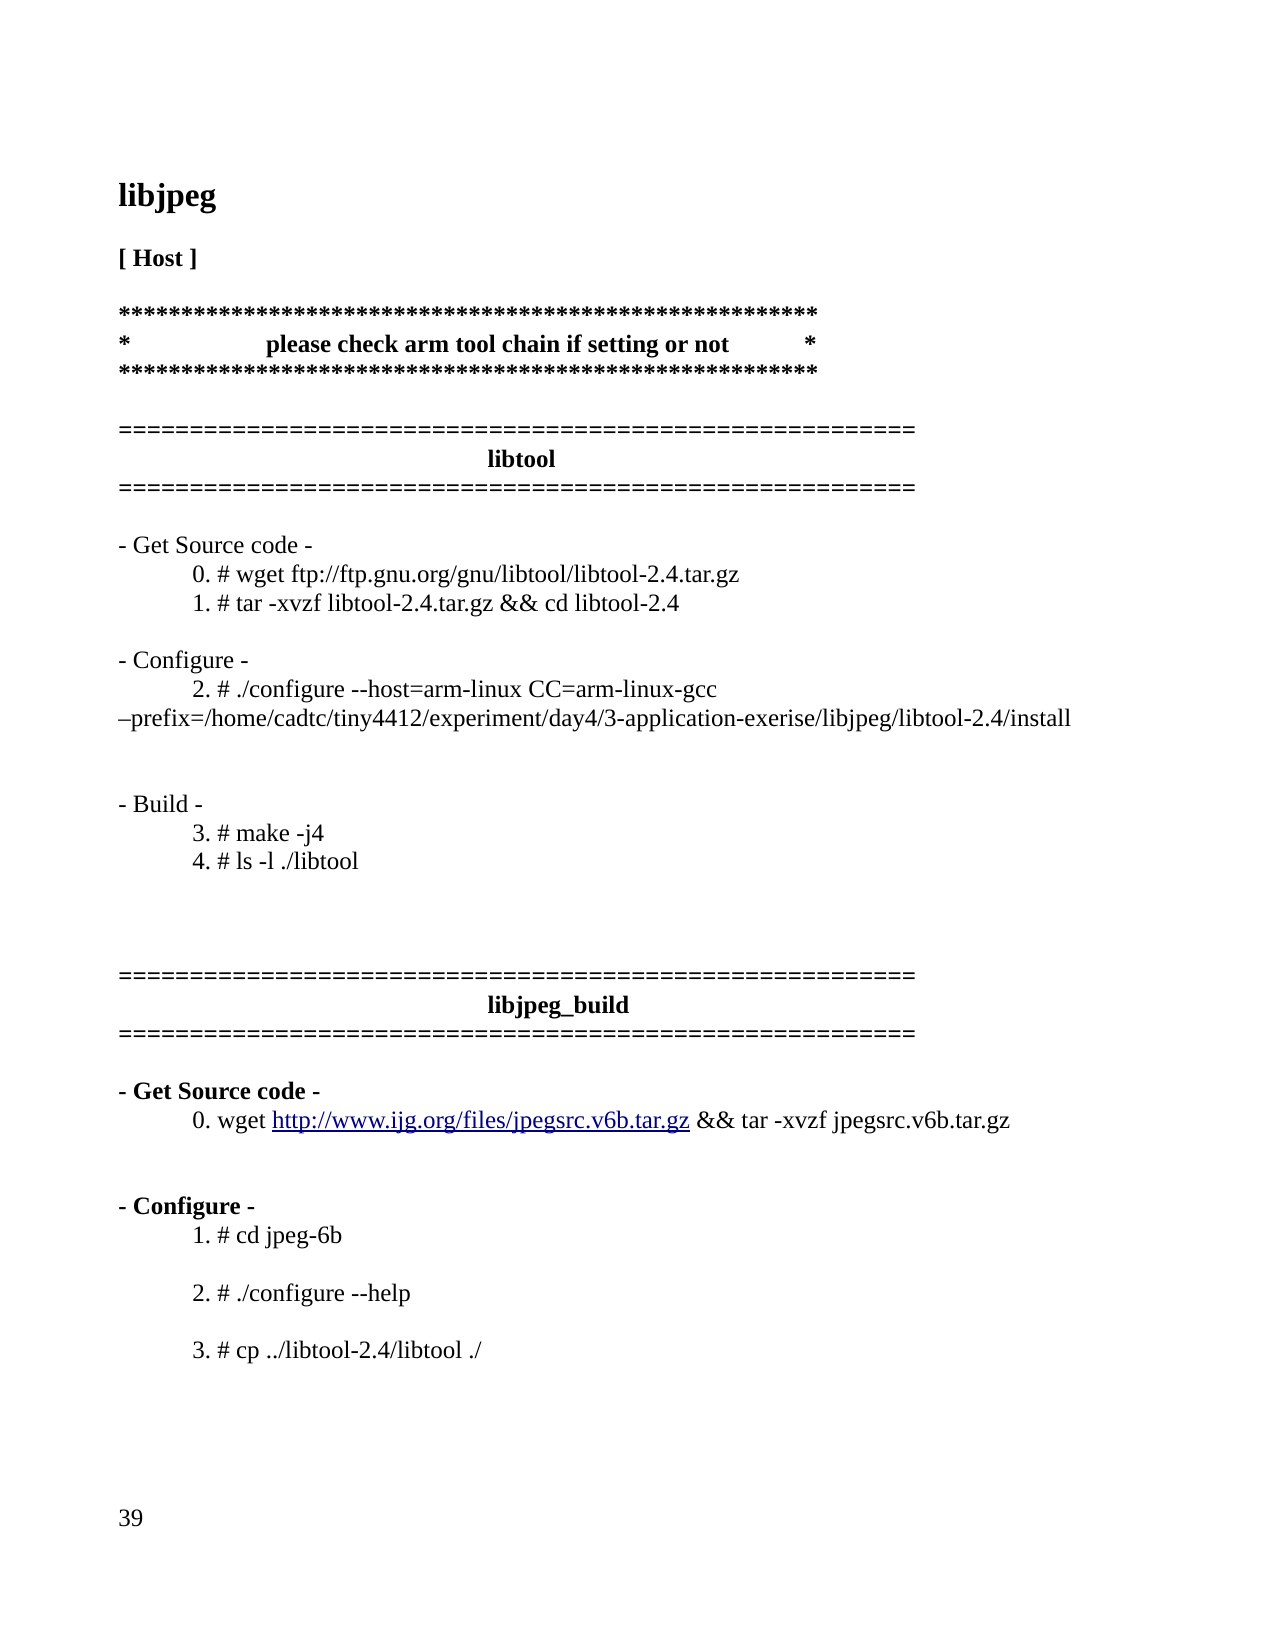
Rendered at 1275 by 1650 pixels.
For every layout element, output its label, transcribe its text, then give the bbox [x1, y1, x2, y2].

text - Configure - [118, 645, 1157, 674]
text - Build - [118, 789, 1157, 818]
text * please check arm tool chain if setting or not * [118, 329, 1157, 358]
text - Configure - [118, 1191, 1157, 1220]
text libtool [118, 444, 1157, 473]
text 4. # ls -l ./libtool [118, 846, 1157, 875]
text [ Host ] [118, 243, 1157, 271]
text 2. # ./configure --help [118, 1278, 1157, 1306]
text ******************************************************** [118, 358, 1157, 386]
text libjpeg_build [118, 990, 1157, 1019]
text ======================================================== [118, 473, 1157, 501]
text ======================================================== [118, 961, 1157, 990]
text ******************************************************** [118, 300, 1157, 329]
text ======================================================== [118, 415, 1157, 444]
text 1. # tar -xvzf libtool-2.4.tar.gz && cd libtool-2.4 [118, 588, 1157, 616]
text - Get Source code - [118, 1076, 1157, 1105]
text 2. # ./configure --host=arm-linux CC=arm-linux-gcc –prefix=/home/cadtc/tiny4412/experiment/day4/3-application-exerise/libjpeg/libtool-2.4/install [118, 674, 1157, 731]
text 0. wget http://www.ijg.org/files/jpegsrc.v6b.tar.gz && tar -xvzf jpegsrc.v6b.tar.gz [118, 1105, 1157, 1134]
text 0. # wget ftp://ftp.gnu.org/gnu/libtool/libtool-2.4.tar.gz [118, 559, 1157, 588]
text - Get Source code - [118, 530, 1157, 559]
text 3. # make -j4 [118, 818, 1157, 846]
text ======================================================== [118, 1019, 1157, 1048]
text 3. # cp ../libtool-2.4/libtool ./ [118, 1335, 1157, 1364]
text libjpeg [118, 176, 1157, 214]
text 1. # cd jpeg-6b [118, 1220, 1157, 1249]
